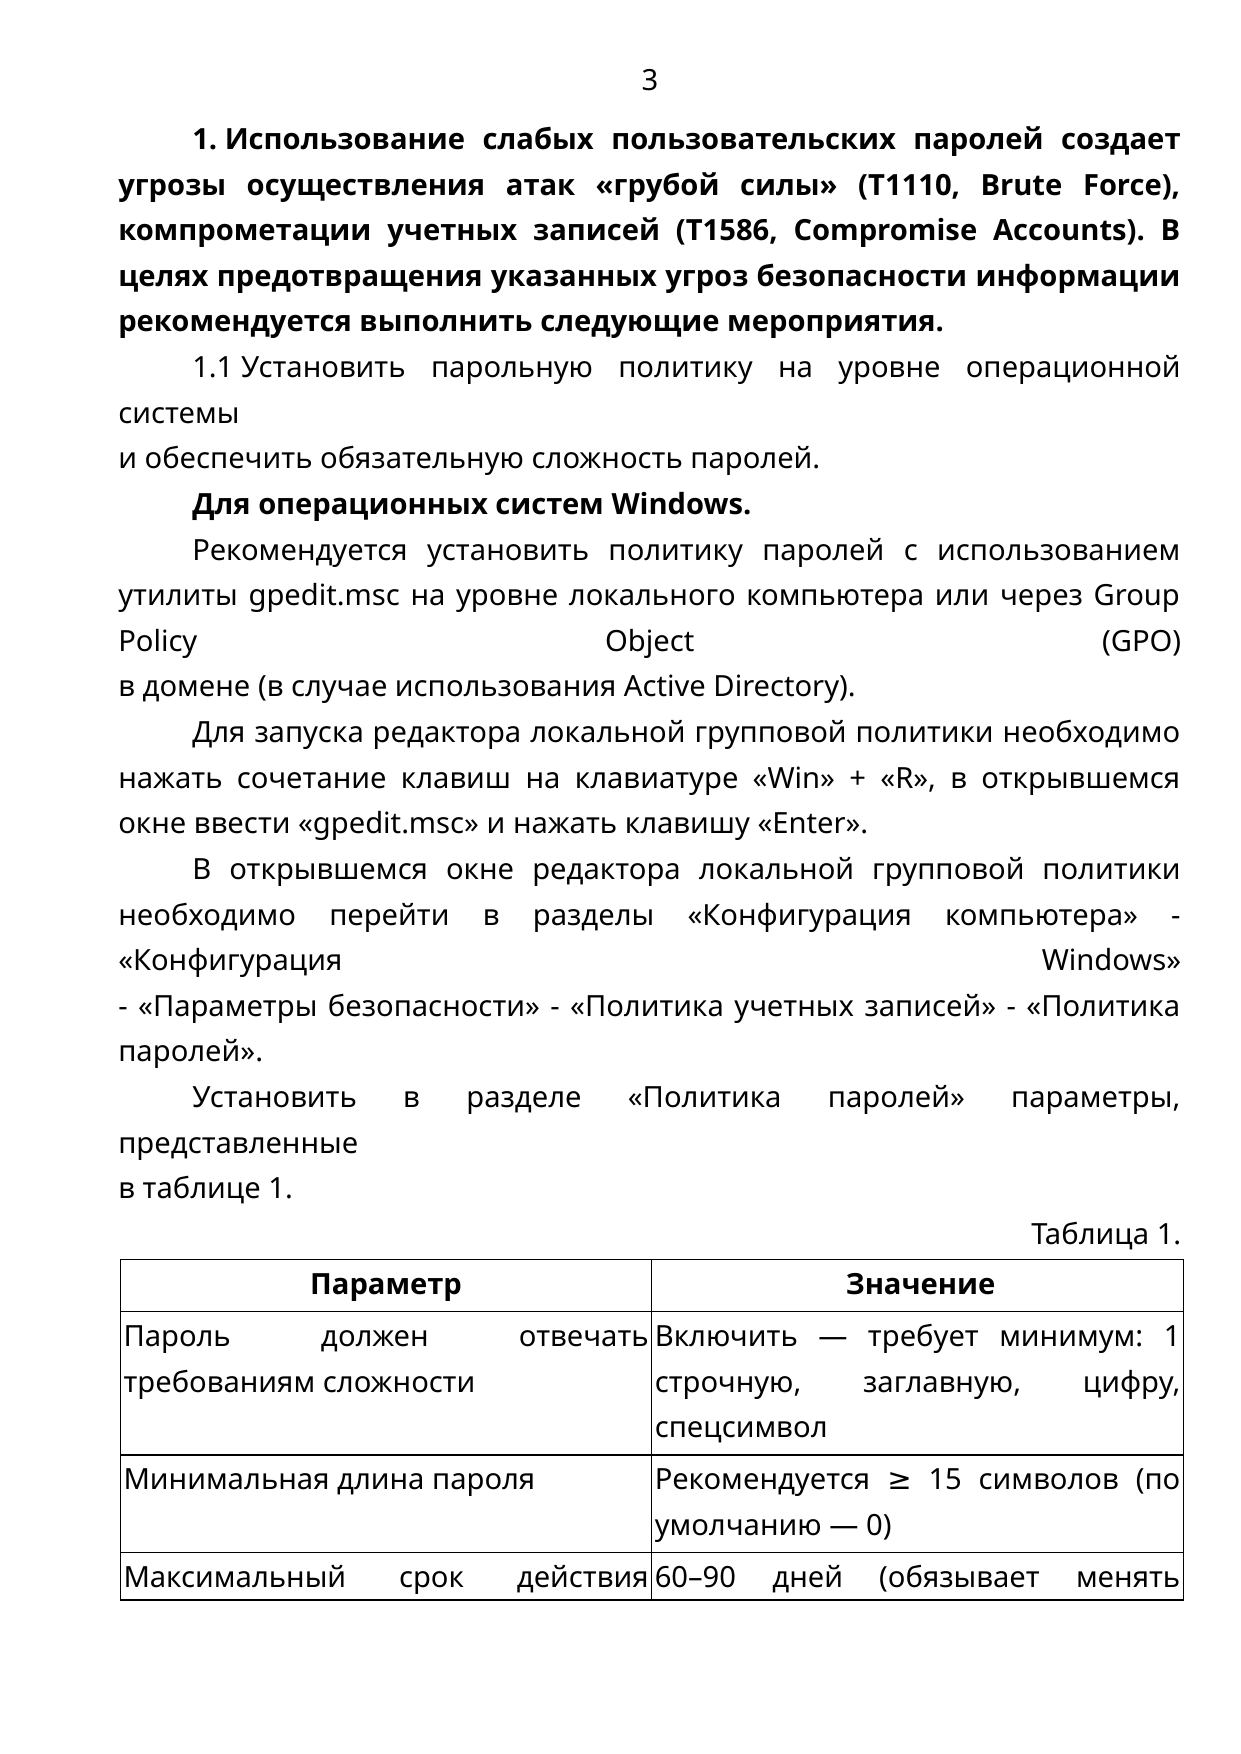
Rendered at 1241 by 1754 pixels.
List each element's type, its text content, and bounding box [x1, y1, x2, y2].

table_cell Включить — требует минимум: 1 строчную, заглавную, цифру, спецсимвол [652, 1312, 1183, 1454]
table_cell Пароль должен отвечать требованиям сложности [121, 1312, 651, 1454]
table_cell Рекомендуется ≥ 15 символов (по умолчанию — 0) [652, 1456, 1183, 1552]
table_cell Максимальный срок действия [121, 1553, 651, 1599]
table_cell Минимальная длина пароля [121, 1456, 651, 1552]
table_header Значение [652, 1260, 1183, 1311]
text Для запуска редактора локальной групповой политики необходимо нажать сочетание клавиш на клавиатуре «Win» + «R», в открывшемся окне ввести «gpedit.msc» и нажать клавишу «Enter». [118, 711, 1181, 842]
text 1.1 Установить парольную политику на уровне операционной системы и обеспечить обязательную сложность паролей. [118, 346, 1181, 477]
text Установить в разделе «Политика паролей» параметры, представленные в таблице 1. [118, 1076, 1181, 1207]
text Рекомендуется установить политику паролей с использованием утилиты gpedit.msc на уровне локального компьютера или через Group Policy Object (GPO) в домене (в случае использования Active Directory). [118, 529, 1181, 705]
text Таблица 1. [118, 1213, 1181, 1253]
table_cell 60–90 дней (обязывает менять [652, 1553, 1183, 1599]
table_header Параметр [121, 1260, 651, 1311]
text 1. Использование слабых пользовательских паролей создает угрозы осуществления атак «грубой силы» (T1110, Brute Force), компрометации учетных записей (T1586, Compromise Accounts). В целях предотвращения указанных угроз безопасности информации рекомендуется выполнить следующие мероприятия. [118, 118, 1181, 340]
text Для операционных систем Windows. [118, 483, 1181, 523]
text В открывшемся окне редактора локальной групповой политики необходимо перейти в разделы «Конфигурация компьютера» - «Конфигурация Windows» - «Параметры безопасности» - «Политика учетных записей» - «Политика паролей». [118, 848, 1181, 1070]
